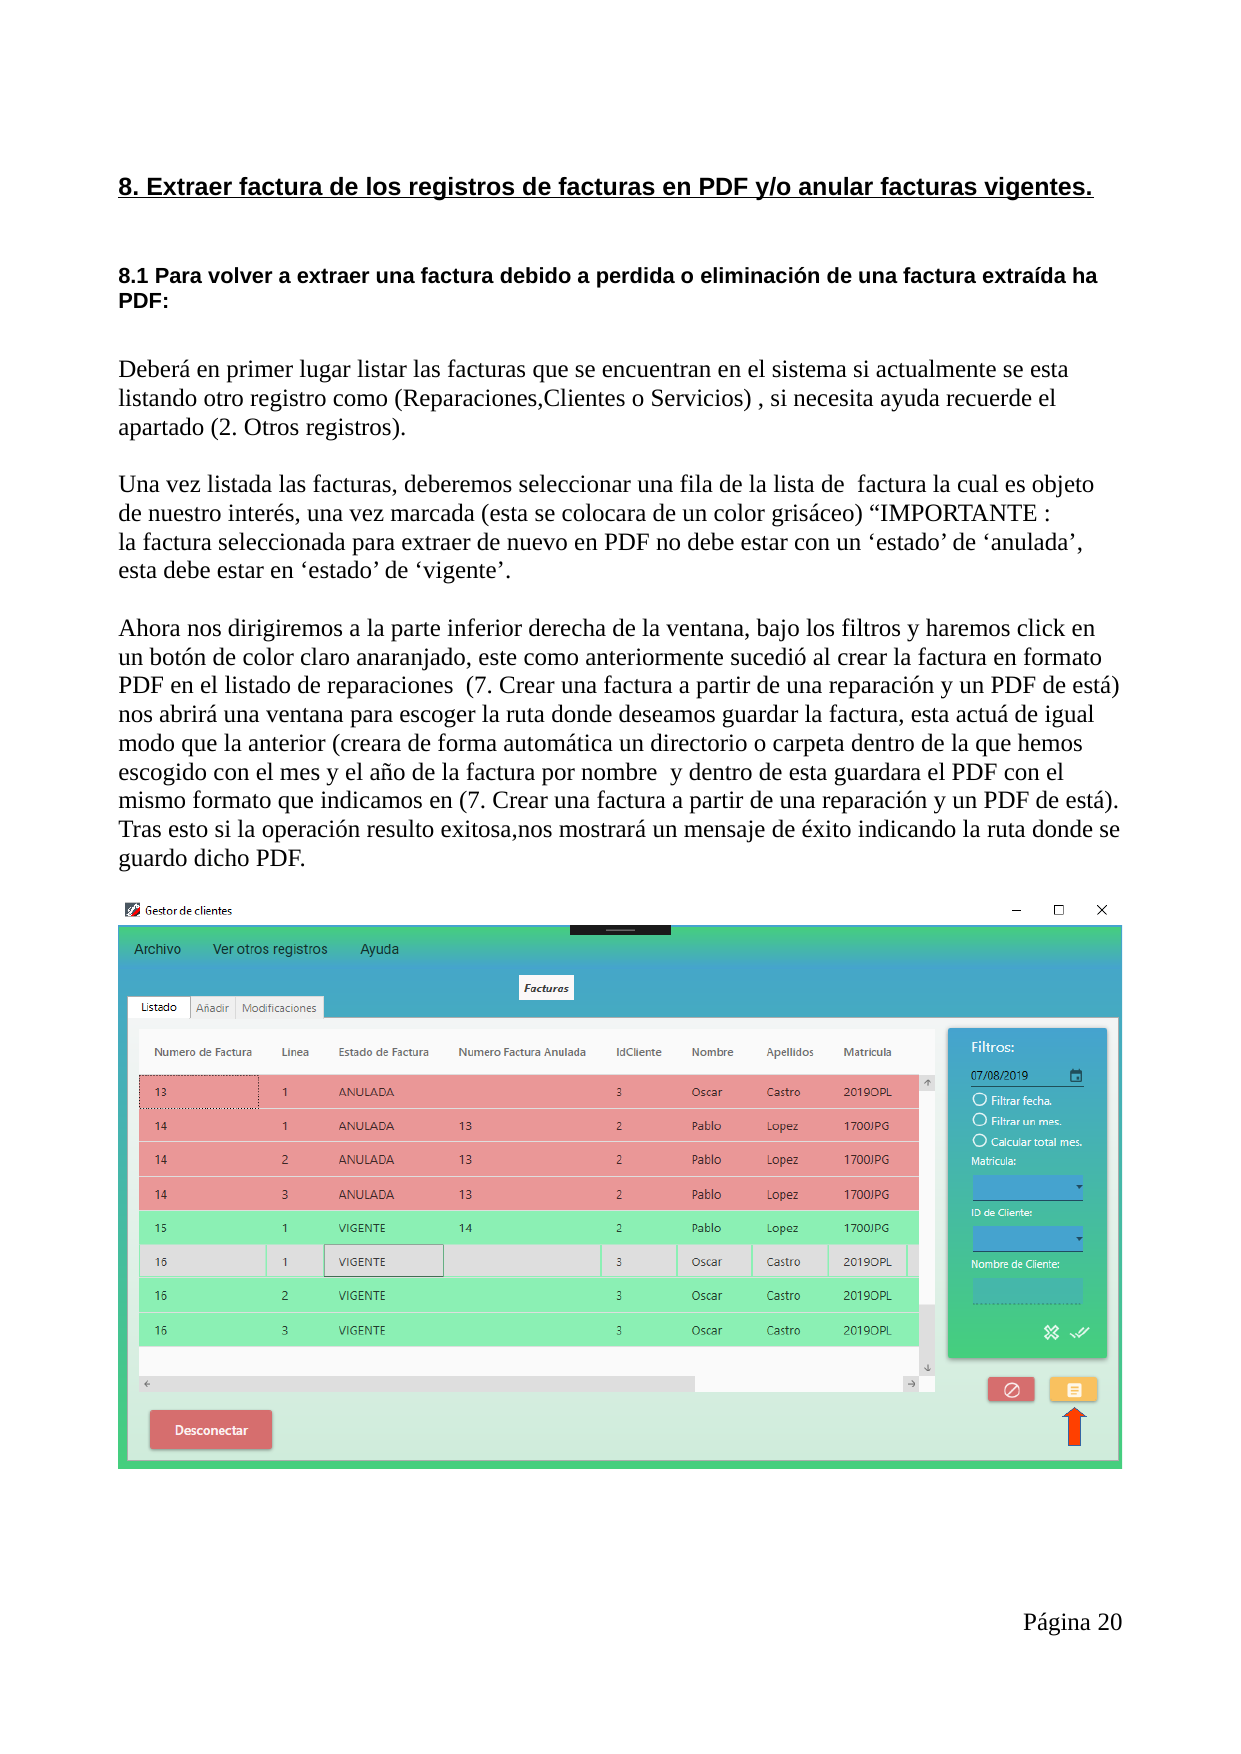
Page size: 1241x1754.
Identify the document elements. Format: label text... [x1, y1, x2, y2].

subtitle 8. Extraer factura de los registros de facturas en PDF y/o anular facturas vigentes. [118, 172, 1122, 201]
subtitle 8.1 Para volver a extraer una factura debido a perdida o eliminación de una factura extraída ha PDF: [118, 263, 1122, 313]
text esta debe estar en ‘estado’ de ‘vigente’. [118, 556, 1122, 584]
picture [118, 900, 1123, 1469]
text Una vez listada las facturas, deberemos seleccionar una fila de la lista de factura la cual es objeto de nuestro interés, una vez marcada (esta se colocara de un color grisáceo) “IMPORTANTE : [118, 469, 1122, 527]
text Deberá en primer lugar listar las facturas que se encuentran en el sistema si actualmente se esta listando otro registro como (Reparaciones,Clientes o Servicios) , si necesita ayuda recuerde el apartado (2. Otros registros). [118, 354, 1122, 441]
text la factura seleccionada para extraer de nuevo en PDF no debe estar con un ‘estado’ de ‘anulada’, [118, 527, 1122, 556]
text Ahora nos dirigiremos a la parte inferior derecha de la ventana, bajo los filtros y haremos click en un botón de color claro anaranjado, este como anteriormente sucedió al crear la factura en formato PDF en el listado de reparaciones (7. Crear una factura a partir de una reparación y un PDF de está) nos abrirá una ventana para escoger la ruta donde deseamos guardar la factura, esta actuá de igual modo que la anterior (creara de forma automática un directorio o carpeta dentro de la que hemos escogido con el mes y el año de la factura por nombre y dentro de esta guardara el PDF con el mismo formato que indicamos en (7. Crear una factura a partir de una reparación y un PDF de está). [118, 613, 1122, 814]
text Tras esto si la operación resulto exitosa,nos mostrará un mensaje de éxito indicando la ruta donde se guardo dicho PDF. [118, 814, 1122, 872]
